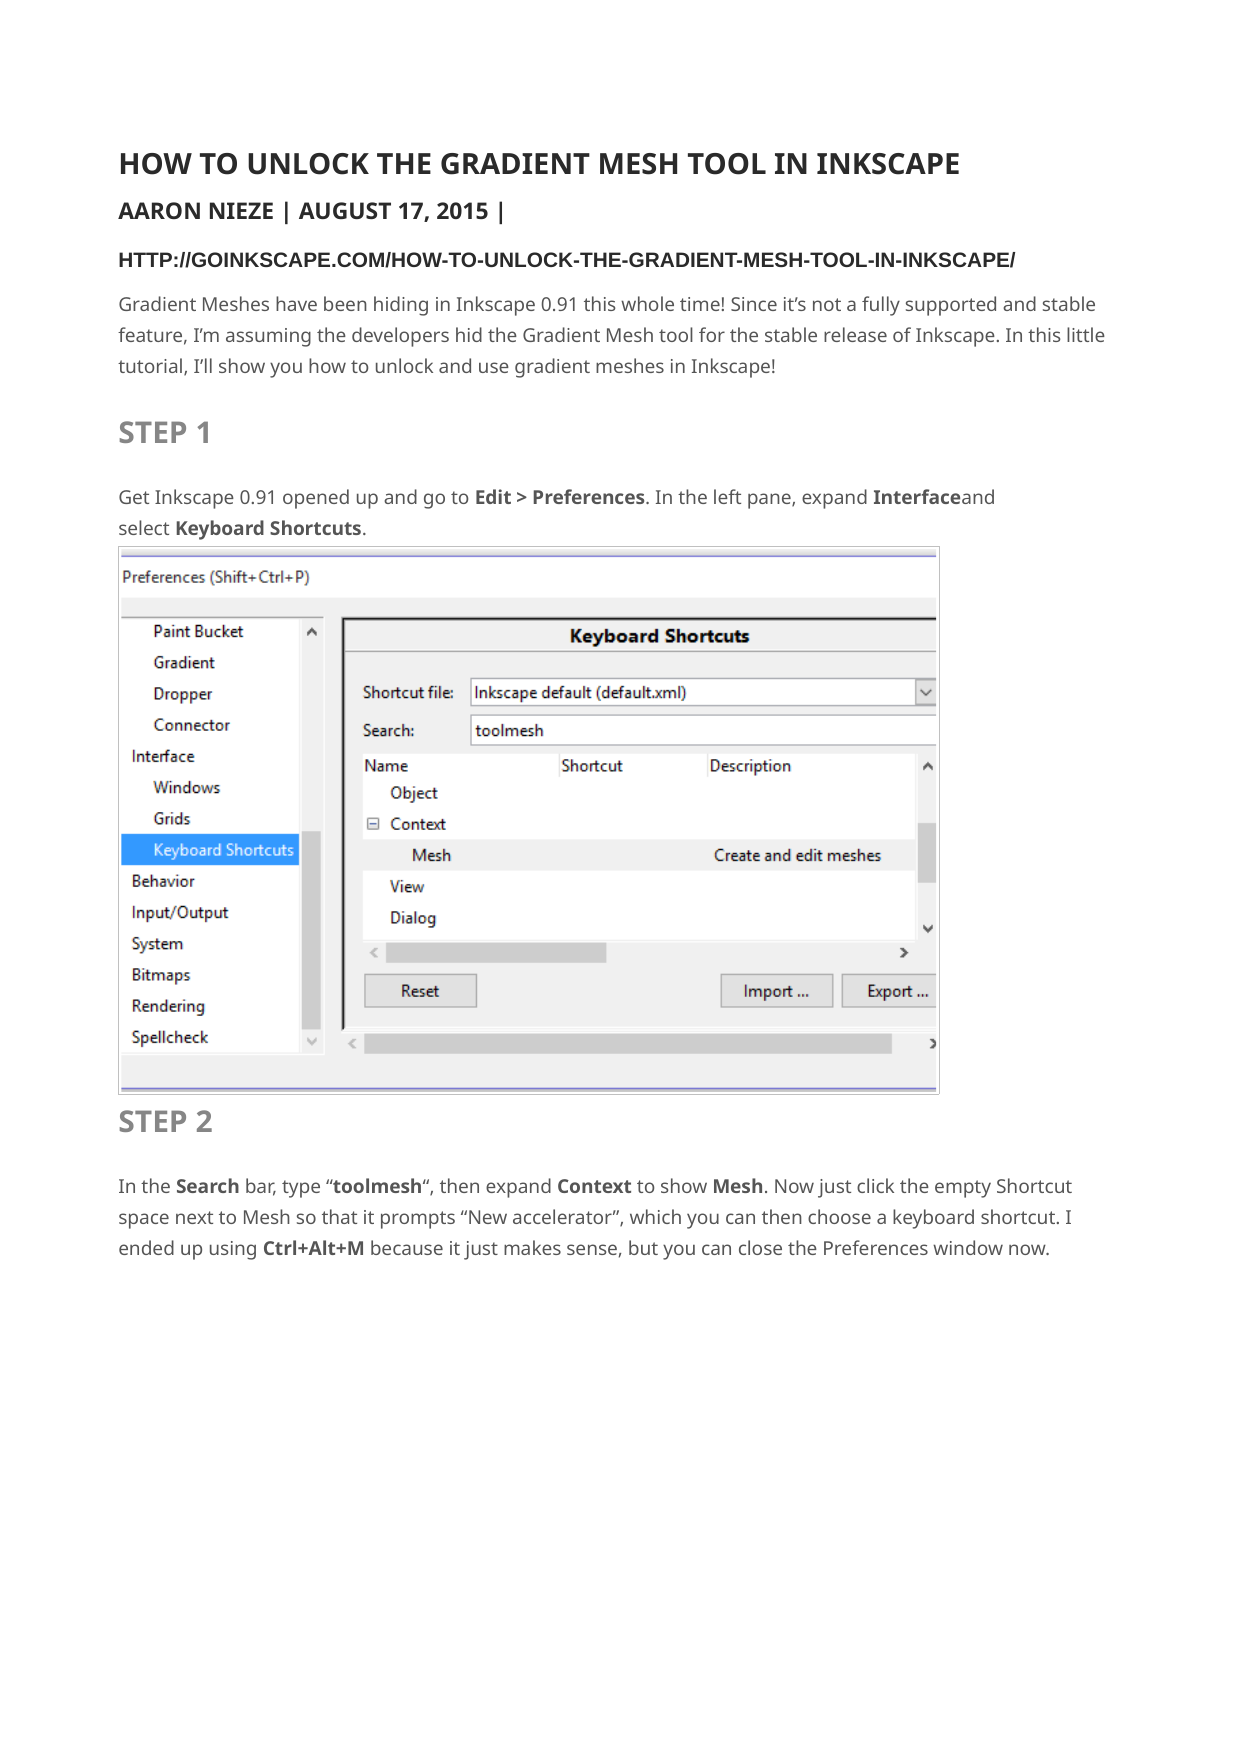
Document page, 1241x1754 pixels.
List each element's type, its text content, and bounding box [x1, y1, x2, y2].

text Get Inkscape 0.91 opened up and go to Edit > Preferences. In the left pane, expand Interfaceand select Keyboard Shortcuts. [118, 484, 1122, 541]
picture [121, 549, 937, 1092]
subtitle STEP 1 [118, 411, 1122, 452]
subtitle STEP 2 [118, 1100, 1122, 1141]
subtitle HOW TO UNLOCK THE GRADIENT MESH TOOL IN INKSCAPE [118, 143, 1122, 183]
text Aaron Nieze | August 17, 2015 | [118, 195, 1122, 227]
text In the Search bar, type “toolmesh“, then expand Context to show Mesh. Now just click the empty Shortcut space next to Mesh so that it prompts “New accelerator”, which you can then choose a keyboard shortcut. I ended up using Ctrl+Alt+M because it just makes sense, but you can close the Preferences window now. [118, 1173, 1122, 1261]
text Gradient Meshes have been hiding in Inkscape 0.91 this whole time! Since it’s not a fully supported and stable feature, I’m assuming the developers hid the Gradient Mesh tool for the stable release of Inkscape. In this little tutorial, I’ll show you how to unlock and use gradient meshes in Inkscape! [118, 291, 1122, 379]
text http://goinkscape.com/how-to-unlock-the-gradient-mesh-tool-in-inkscape/ [118, 247, 1122, 271]
